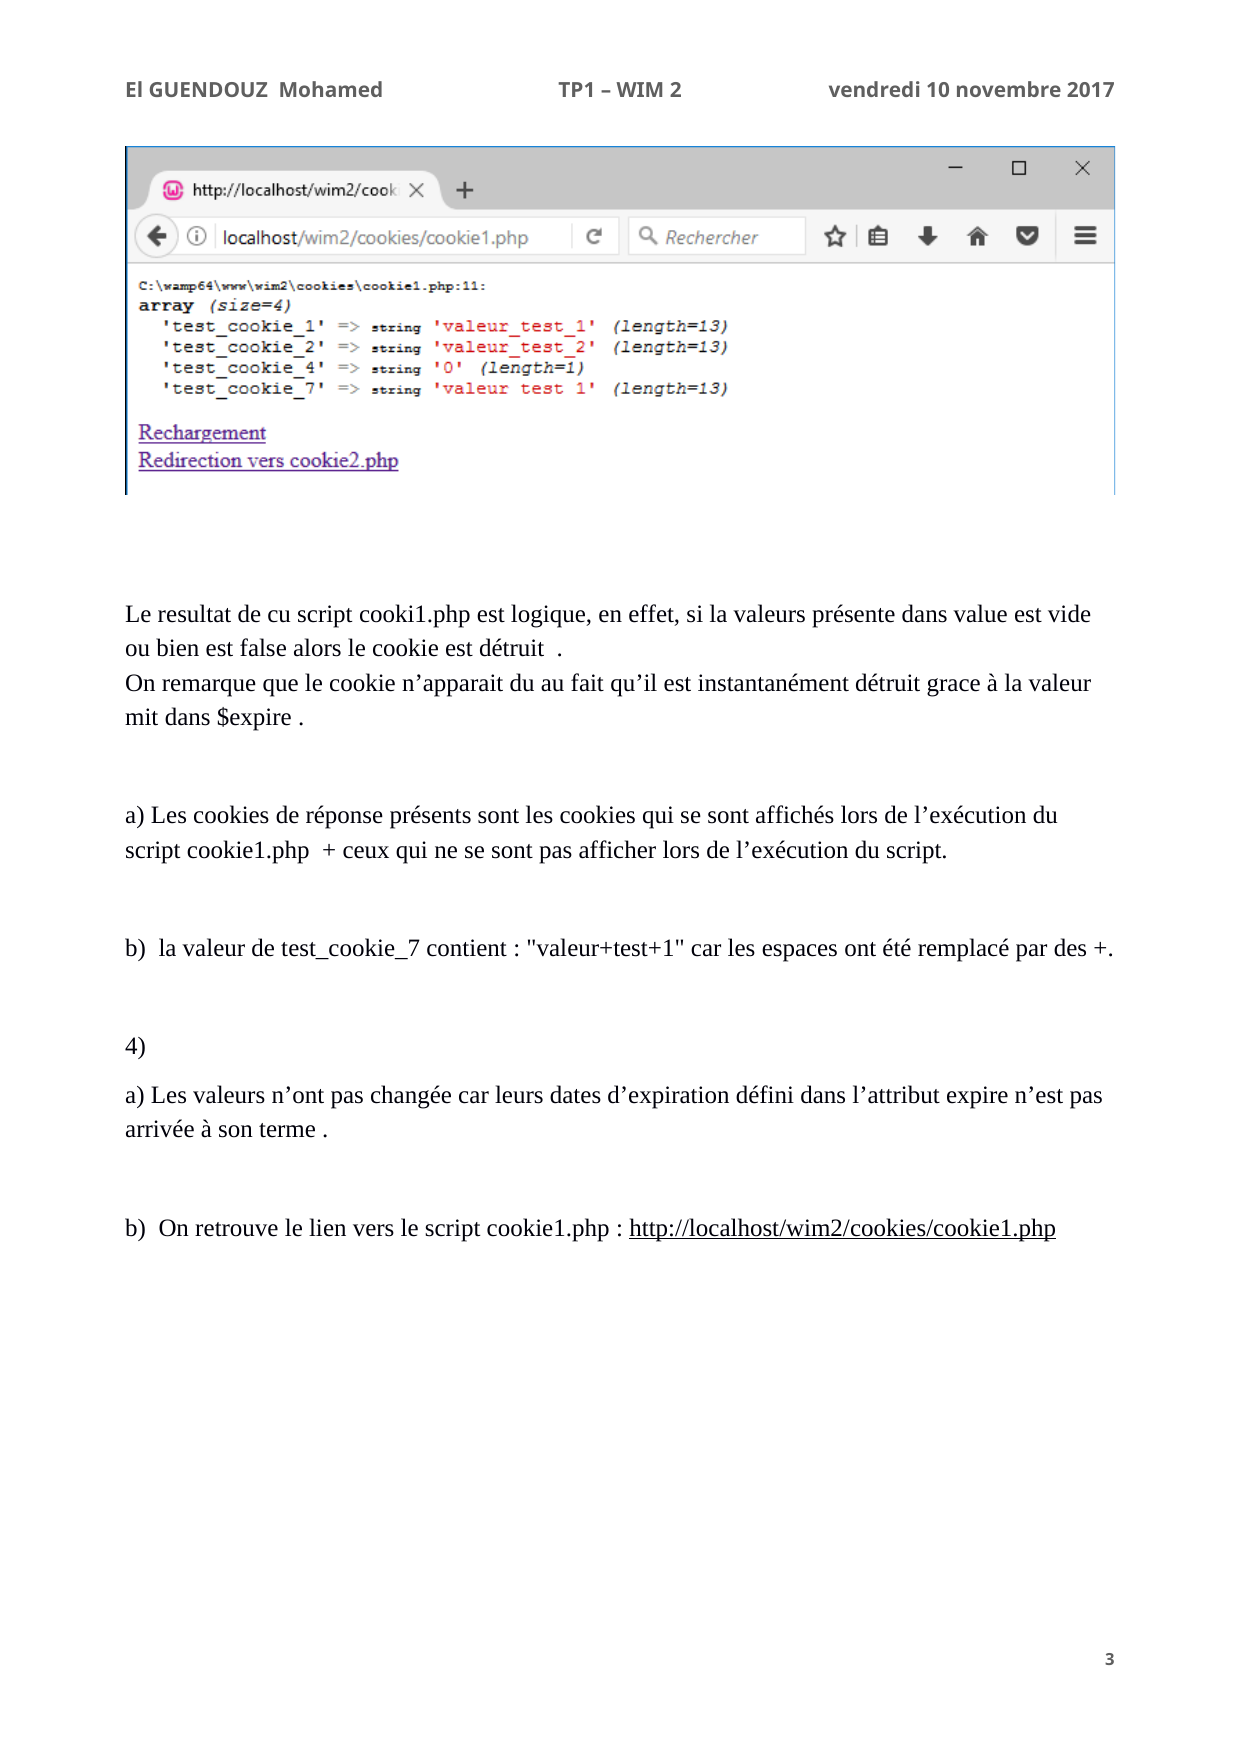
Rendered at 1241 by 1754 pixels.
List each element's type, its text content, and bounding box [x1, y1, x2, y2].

text 4) [125, 1031, 1115, 1060]
text a) Les valeurs n’ont pas changée car leurs dates d’expiration défini dans l’attribut expire n’est pas arrivée à son terme . [125, 1080, 1115, 1143]
picture [125, 146, 1116, 495]
text b) la valeur de test_cookie_7 contient : "valeur+test+1" car les espaces ont été remplacé par des +. [125, 933, 1115, 962]
text Le resultat de cu script cooki1.php est logique, en effet, si la valeurs présente dans value est vide ou bien est false alors le cookie est détruit . On remarque que le cookie n’apparait du au fait qu’il est instantanément détruit grace à la valeur mit dans $expire . [125, 599, 1115, 731]
text b) On retrouve le lien vers le script cookie1.php : http://localhost/wim2/cookies/cookie1.php [125, 1213, 1115, 1241]
text a) Les cookies de réponse présents sont les cookies qui se sont affichés lors de l’exécution du script cookie1.php + ceux qui ne se sont pas afficher lors de l’exécution du script. [125, 800, 1115, 863]
